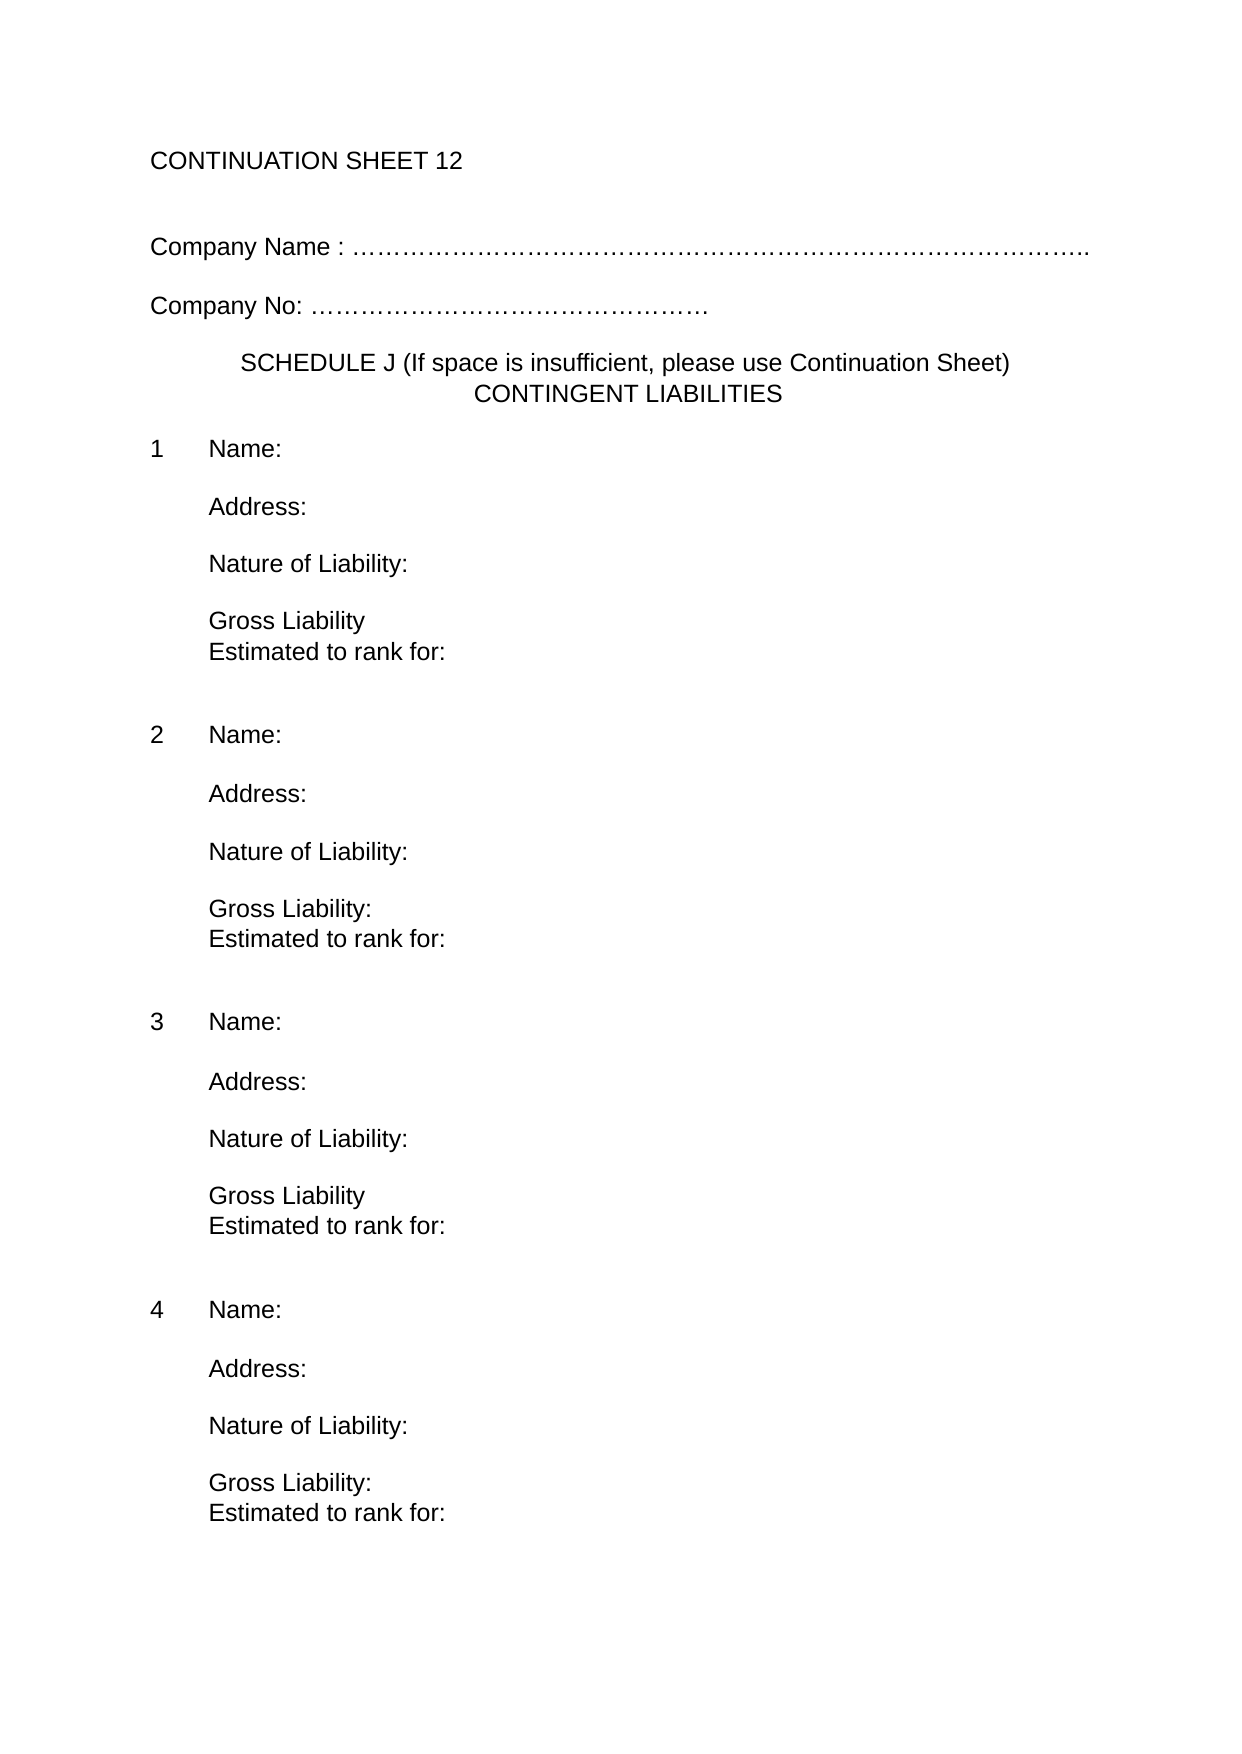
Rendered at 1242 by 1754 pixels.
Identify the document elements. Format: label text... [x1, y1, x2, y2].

text CONTINGENT LIABILITIES [473, 379, 1228, 408]
text Estimated to rank for: [208, 1498, 1228, 1527]
text CONTINUATION SHEET 12 [150, 136, 1228, 178]
text Gross Liability: [208, 1464, 1228, 1498]
text Address: [208, 774, 1228, 810]
text Estimated to rank for: [208, 924, 1228, 953]
text Gross Liability [208, 1176, 1228, 1211]
text Address: [208, 1061, 1228, 1097]
text SCHEDULE J (If space is insufficient, please use Continuation Sheet) [240, 344, 1228, 379]
text Nature of Liability: [208, 832, 1228, 867]
text Nature of Liability: [208, 1119, 1228, 1154]
text 3 Name: [150, 997, 1228, 1039]
text Gross Liability: [208, 889, 1228, 924]
text Nature of Liability: [208, 545, 1228, 580]
text 2 Name: [150, 710, 1228, 752]
text Company No: ………………………………………… [150, 286, 1228, 322]
text Company Name : …………………………………………………………………………….. [150, 222, 1228, 264]
text Gross Liability [208, 602, 1228, 637]
text Estimated to rank for: [208, 1211, 1228, 1240]
text Address: [208, 1348, 1228, 1384]
text Nature of Liability: [208, 1407, 1228, 1441]
text 1 Name: [150, 430, 1228, 465]
text 4 Name: [150, 1285, 1228, 1326]
text Address: [208, 487, 1228, 523]
text Estimated to rank for: [208, 637, 1228, 666]
